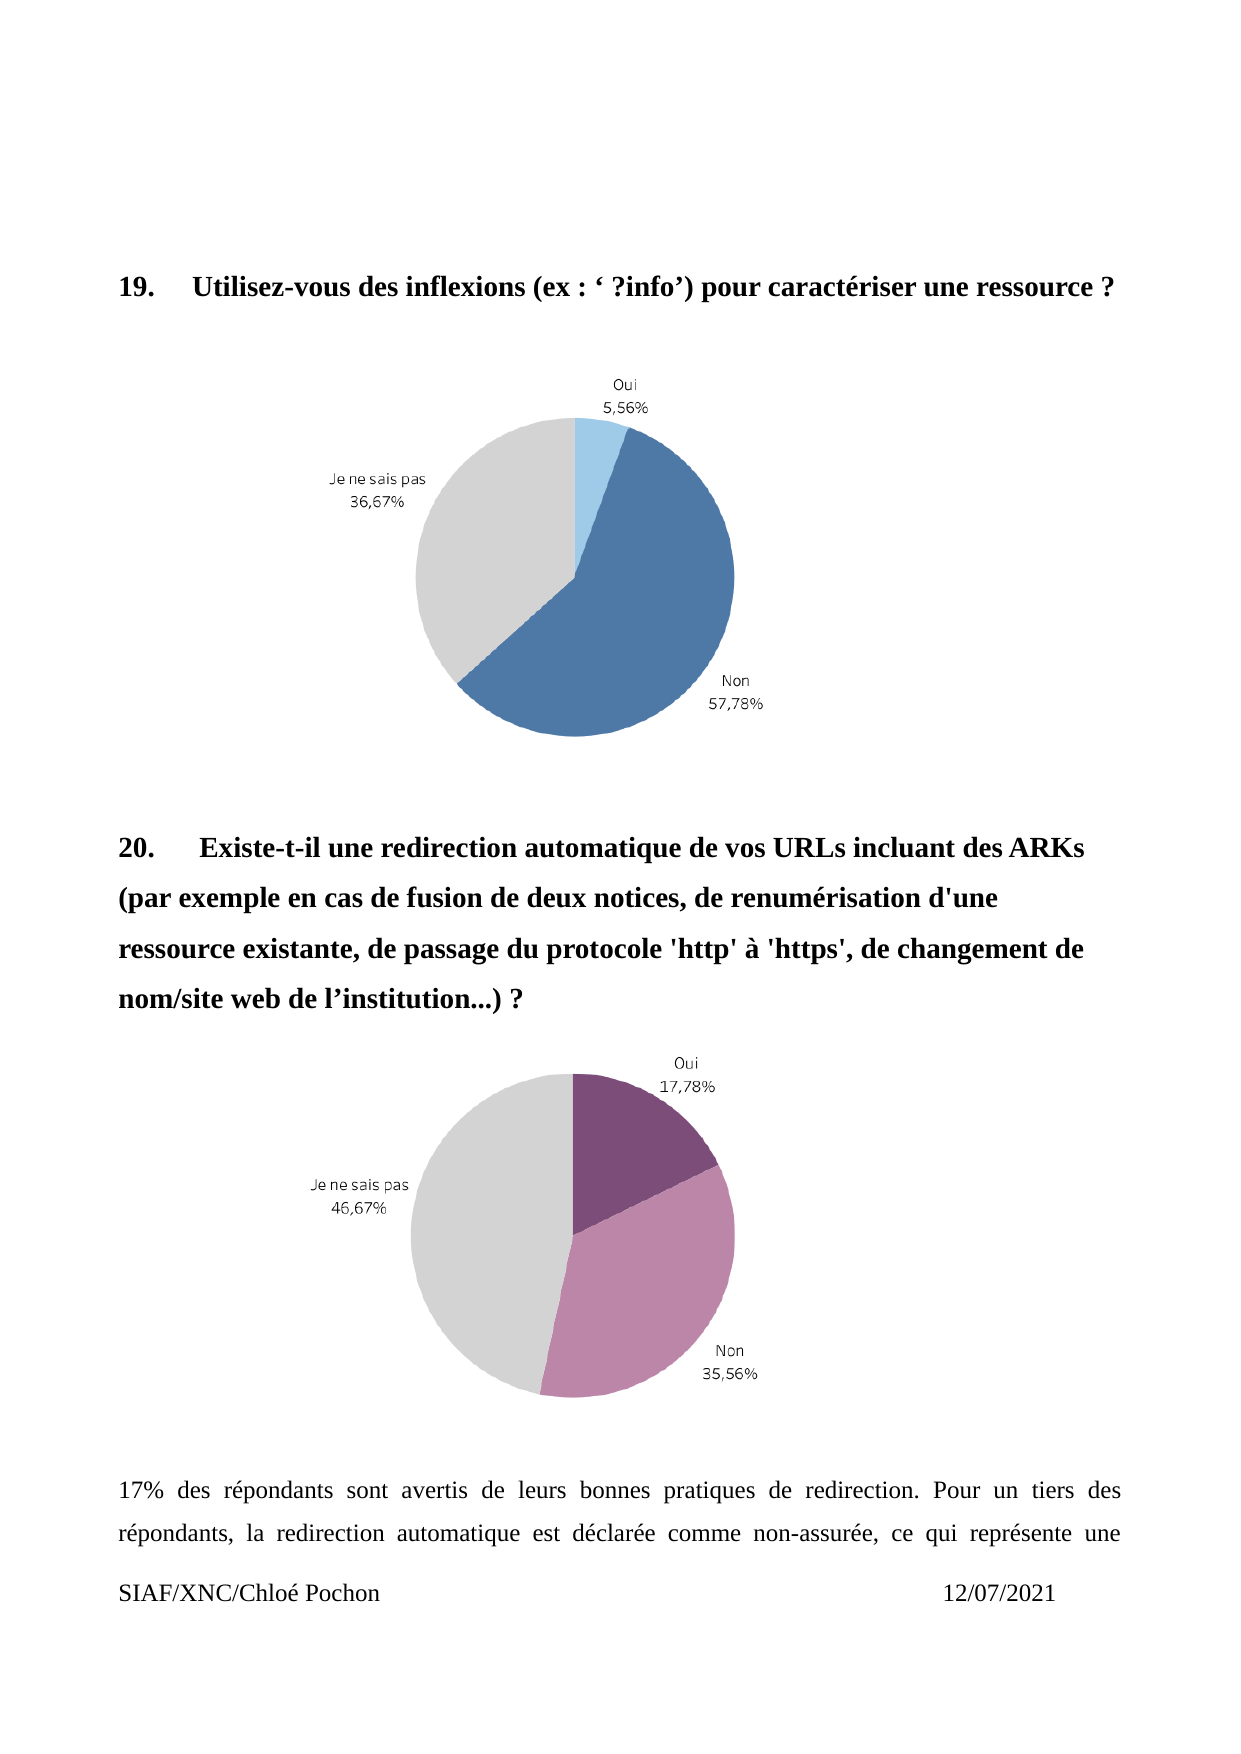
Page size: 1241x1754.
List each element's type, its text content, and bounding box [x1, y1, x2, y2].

picture [373, 352, 707, 756]
picture [365, 1037, 697, 1418]
subtitle 19. Utilisez-vous des inflexions (ex : ‘ ?info’) pour caractériser une ressource ? [118, 269, 1122, 302]
subtitle 20. Existe-t-il une redirection automatique de vos URLs incluant des ARKs (par exemple en cas de fusion de deux notices, de renumérisation d'une ressource existante, de passage du protocole 'http' à 'https', de changement de nom/site web de l’institution...) ? [118, 830, 1122, 1015]
text 17% des répondants sont avertis de leurs bonnes pratiques de redirection. Pour un tiers des répondants, la redirection automatique est déclarée comme non-assurée, ce qui représente une [118, 1475, 1122, 1547]
